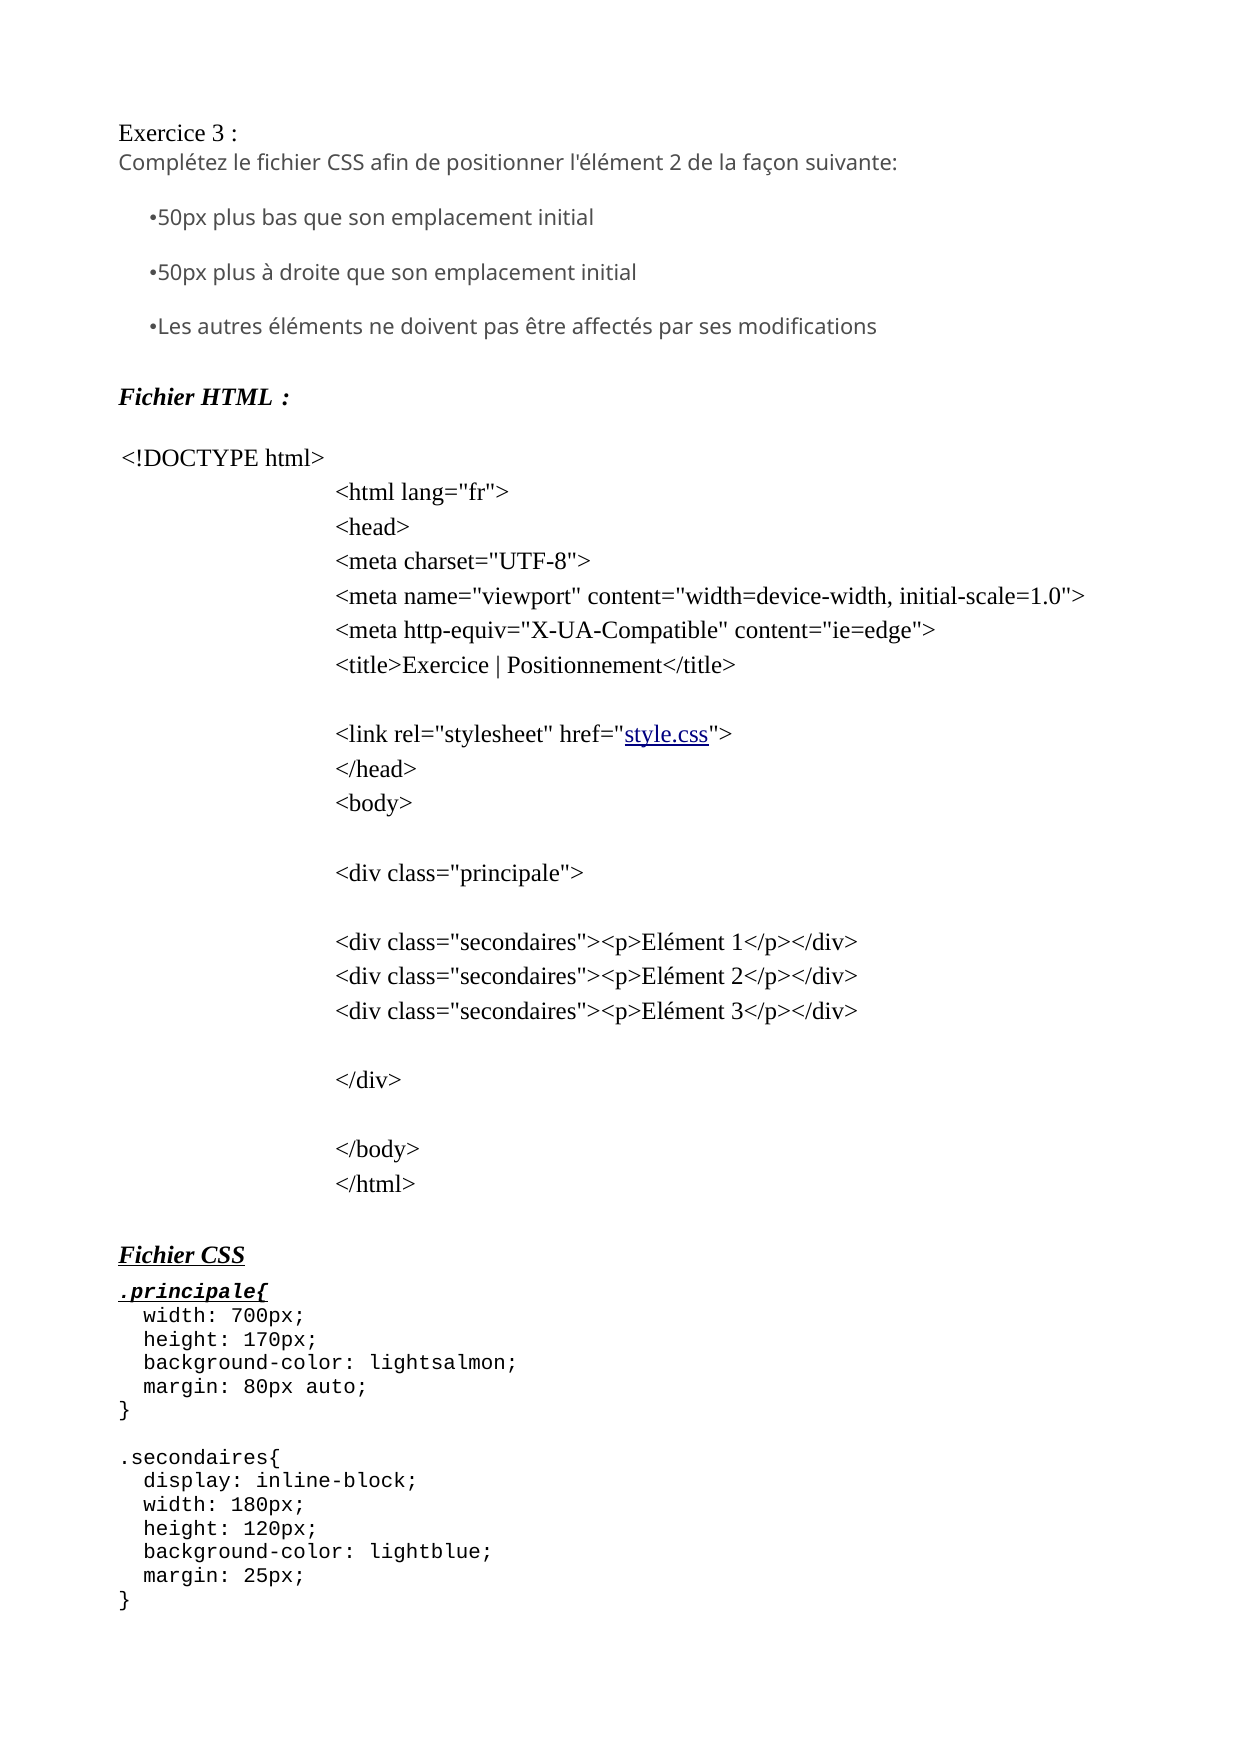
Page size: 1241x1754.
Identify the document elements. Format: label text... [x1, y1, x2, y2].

table_cell <div class="secondaires"><p>Elément 2</p></div> [332, 959, 1089, 993]
table_cell <div class="principale"> [332, 855, 1089, 889]
table_cell [118, 1097, 332, 1131]
text } [118, 1589, 1122, 1612]
table_cell <div class="secondaires"><p>Elément 1</p></div> [332, 924, 1089, 958]
table_cell [118, 1166, 332, 1201]
table_cell [118, 1201, 332, 1211]
table_cell [118, 578, 332, 613]
table_cell [118, 474, 332, 509]
text Fichier CSS [118, 1211, 1122, 1269]
text } [118, 1399, 1122, 1423]
text width: 180px; [118, 1494, 1122, 1518]
table_cell [332, 1201, 1089, 1211]
text width: 700px; [118, 1305, 1122, 1328]
table_cell </html> [332, 1166, 1089, 1201]
text Fichier HTML : [118, 382, 1122, 411]
table_cell <link rel="stylesheet" href="style.css"> [332, 716, 1089, 751]
table_cell [118, 716, 332, 751]
text background-color: lightsalmon; [118, 1352, 1122, 1376]
text .secondaires{ [118, 1447, 1122, 1470]
table_cell <title>Exercice | Positionnement</title> [332, 647, 1089, 682]
table_cell <html lang="fr"> [332, 474, 1089, 509]
table_cell <head> [332, 509, 1089, 543]
text margin: 25px; [118, 1565, 1122, 1589]
table_cell [118, 1131, 332, 1166]
text Exercice 3 : [118, 118, 1122, 147]
text margin: 80px auto; [118, 1376, 1122, 1399]
table_cell [332, 1028, 1089, 1062]
table_cell [118, 855, 332, 889]
table_cell [118, 544, 332, 578]
table_cell <meta name="viewport" content="width=device-width, initial-scale=1.0"> [332, 578, 1089, 613]
table_cell <meta charset="UTF-8"> [332, 544, 1089, 578]
table_cell [118, 682, 332, 716]
text display: inline-block; [118, 1470, 1122, 1494]
table_cell </div> [332, 1062, 1089, 1097]
table_cell [118, 613, 332, 647]
table_cell [332, 1097, 1089, 1131]
list 50px plus bas que son emplacement initial [149, 202, 1122, 231]
table_cell [118, 647, 332, 682]
table_cell [118, 786, 332, 820]
table_cell [118, 1028, 332, 1062]
table_cell <body> [332, 786, 1089, 820]
text height: 170px; [118, 1328, 1122, 1352]
table_cell [332, 820, 1089, 855]
table_cell </body> [332, 1131, 1089, 1166]
list Les autres éléments ne doivent pas être affectés par ses modifications [149, 311, 1122, 341]
table_cell [118, 924, 332, 958]
table_cell [118, 959, 332, 993]
table_cell [118, 820, 332, 855]
table_cell [332, 682, 1089, 716]
table_cell [118, 889, 332, 924]
text .principale{ [118, 1281, 1122, 1305]
text height: 120px; [118, 1518, 1122, 1541]
table_cell <div class="secondaires"><p>Elément 3</p></div> [332, 993, 1089, 1028]
table_header [332, 440, 1089, 474]
table_cell [118, 509, 332, 543]
table_cell <meta http-equiv="X-UA-Compatible" content="ie=edge"> [332, 613, 1089, 647]
list 50px plus à droite que son emplacement initial [149, 256, 1122, 286]
text Complétez le fichier CSS afin de positionner l'élément 2 de la façon suivante: [118, 147, 1122, 177]
table_cell [118, 1062, 332, 1097]
table_cell [118, 751, 332, 786]
text background-color: lightblue; [118, 1541, 1122, 1565]
table_cell </head> [332, 751, 1089, 786]
table_cell [118, 993, 332, 1028]
table_header <!DOCTYPE html> [118, 440, 332, 474]
table_cell [332, 889, 1089, 924]
